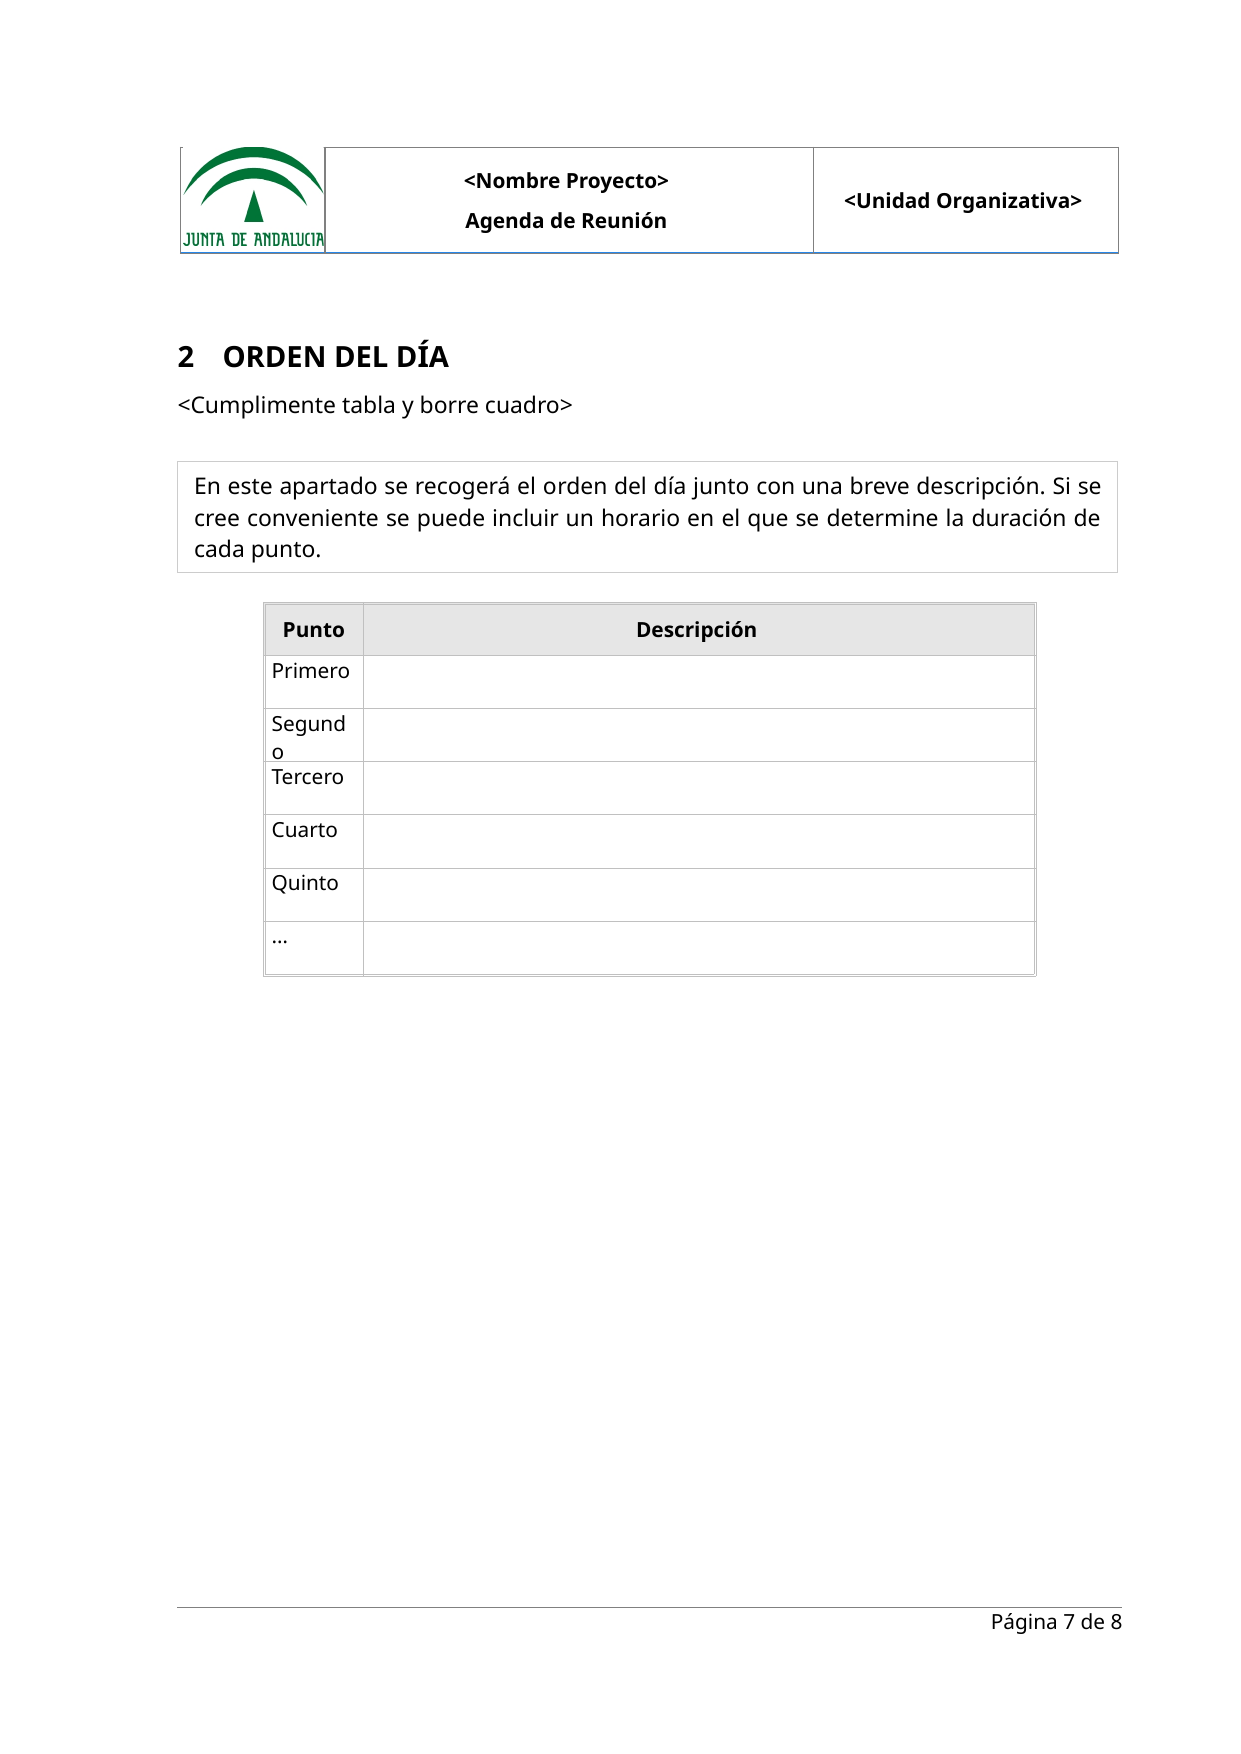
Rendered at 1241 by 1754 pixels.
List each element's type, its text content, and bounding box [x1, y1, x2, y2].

table_cell … [266, 922, 363, 974]
table_cell Quinto [266, 869, 363, 921]
table_cell [364, 709, 1034, 761]
text <Cumplimente tabla y borre cuadro> [177, 389, 1122, 420]
list En este apartado se recogerá el orden del día junto con una breve descripción. Si se cree conveniente se puede incluir un horario en el que se determine la duración de cada punto. [178, 470, 1102, 564]
table_cell Primero [266, 656, 363, 708]
table_cell [364, 815, 1034, 867]
table_cell [364, 869, 1034, 921]
table_cell Segundo [266, 709, 363, 761]
table_cell Cuarto [266, 815, 363, 867]
table_cell [364, 762, 1034, 814]
table_cell [364, 656, 1034, 708]
picture [183, 147, 324, 246]
table_cell [364, 922, 1034, 974]
table_header Punto [266, 605, 363, 655]
table_cell Tercero [266, 762, 363, 814]
subtitle ORDEN DEL DÍA [177, 336, 1122, 376]
table_header Descripción [364, 605, 1034, 655]
